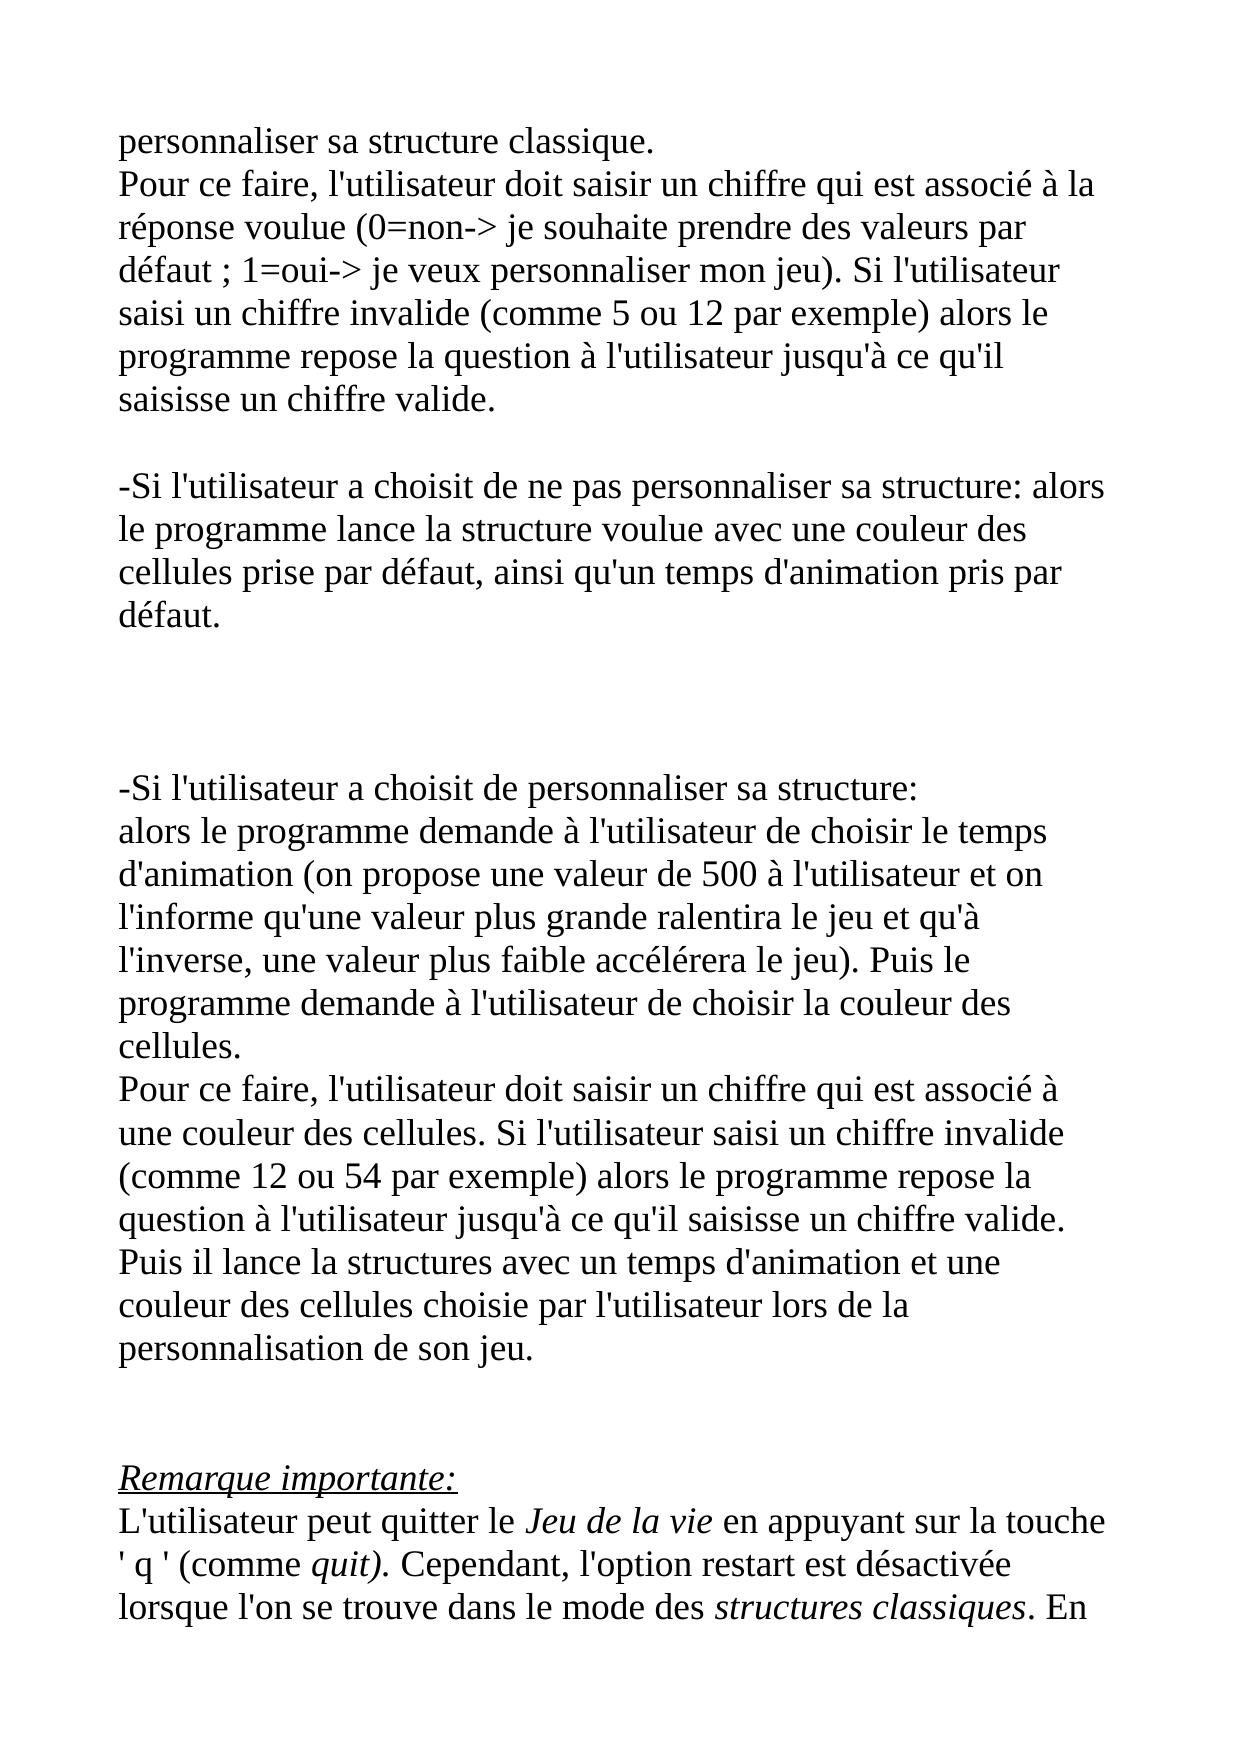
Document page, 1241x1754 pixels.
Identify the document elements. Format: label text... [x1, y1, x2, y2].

text personnaliser sa structure classique. [118, 118, 1122, 161]
text Puis il lance la structures avec un temps d'animation et une couleur des cellules choisie par l'utilisateur lors de la personnalisation de son jeu. [118, 1239, 1122, 1369]
text Pour ce faire, l'utilisateur doit saisir un chiffre qui est associé à la réponse voulue (0=non-> je souhaite prendre des valeurs par défaut ; 1=oui-> je veux personnaliser mon jeu). Si l'utilisateur saisi un chiffre invalide (comme 5 ou 12 par exemple) alors le programme repose la question à l'utilisateur jusqu'à ce qu'il saisisse un chiffre valide. [118, 161, 1122, 420]
text L'utilisateur peut quitter le Jeu de la vie en appuyant sur la touche ' q ' (comme quit). Cependant, l'option restart est désactivée lorsque l'on se trouve dans le mode des structures classiques. En [118, 1498, 1122, 1627]
text Remarque importante: [118, 1455, 1122, 1498]
text Pour ce faire, l'utilisateur doit saisir un chiffre qui est associé à une couleur des cellules. Si l'utilisateur saisi un chiffre invalide (comme 12 ou 54 par exemple) alors le programme repose la question à l'utilisateur jusqu'à ce qu'il saisisse un chiffre valide. [118, 1067, 1122, 1239]
text alors le programme demande à l'utilisateur de choisir le temps d'animation (on propose une valeur de 500 à l'utilisateur et on l'informe qu'une valeur plus grande ralentira le jeu et qu'à l'inverse, une valeur plus faible accélérera le jeu). Puis le programme demande à l'utilisateur de choisir la couleur des cellules. [118, 808, 1122, 1067]
text -Si l'utilisateur a choisit de personnaliser sa structure: [118, 765, 1122, 808]
text -Si l'utilisateur a choisit de ne pas personnaliser sa structure: alors le programme lance la structure voulue avec une couleur des cellules prise par défaut, ainsi qu'un temps d'animation pris par défaut. [118, 463, 1122, 636]
